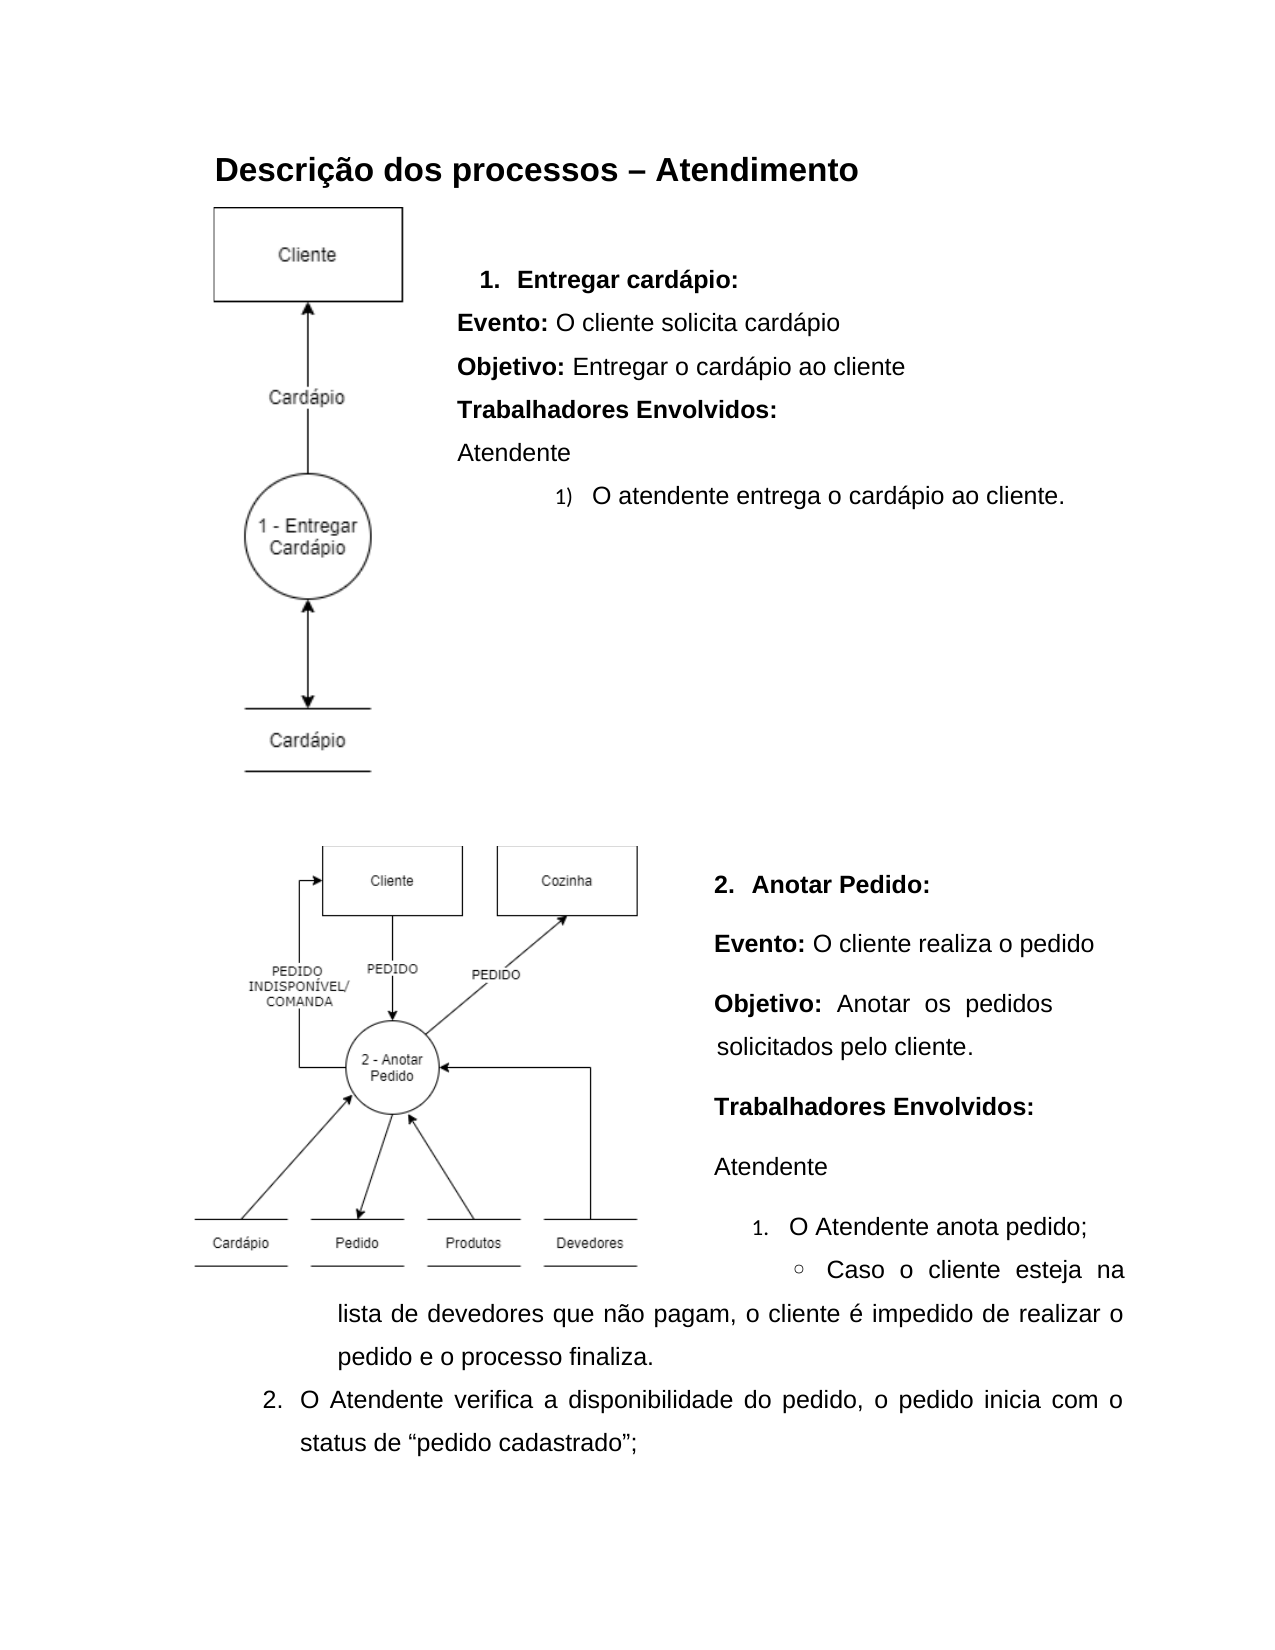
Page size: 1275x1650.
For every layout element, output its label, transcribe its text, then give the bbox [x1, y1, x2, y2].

list O Atendente anota pedido; [639, 1212, 1125, 1241]
list [150, 351, 213, 380]
picture [213, 207, 405, 774]
list Anotar Pedido: [639, 869, 1125, 898]
list O Atendente verifica a disponibilidade do pedido, o pedido inicia com o status de “pedido cadastrado”; [262, 1385, 1125, 1457]
text Objetivo: Anotar os pedidos solicitados pelo cliente. [639, 989, 1125, 1061]
list Descrição dos processos – Atendimento [150, 150, 1125, 188]
list Trabalhadores Envolvidos: [405, 394, 1125, 423]
list Caso o cliente esteja na lista de devedores que não pagam, o cliente é impedido de realizar o pedido e o processo finaliza. [300, 1255, 1125, 1371]
list [150, 438, 213, 466]
list Atendente [405, 438, 1125, 466]
text Evento: O cliente realiza o pedido [639, 929, 1125, 958]
text [150, 1092, 194, 1121]
list O atendente entrega o cardápio ao cliente. [405, 481, 1125, 510]
text Trabalhadores Envolvidos: [639, 1092, 1125, 1121]
text [150, 1152, 194, 1181]
list [150, 308, 213, 337]
text [150, 989, 194, 1061]
text [150, 929, 194, 958]
picture [194, 846, 639, 1268]
list Evento: O cliente solicita cardápio [405, 308, 1125, 337]
list Objetivo: Entregar o cardápio ao cliente [405, 351, 1125, 380]
text Atendente [639, 1152, 1125, 1181]
list Entregar cardápio: [405, 265, 1125, 294]
list [150, 394, 213, 423]
